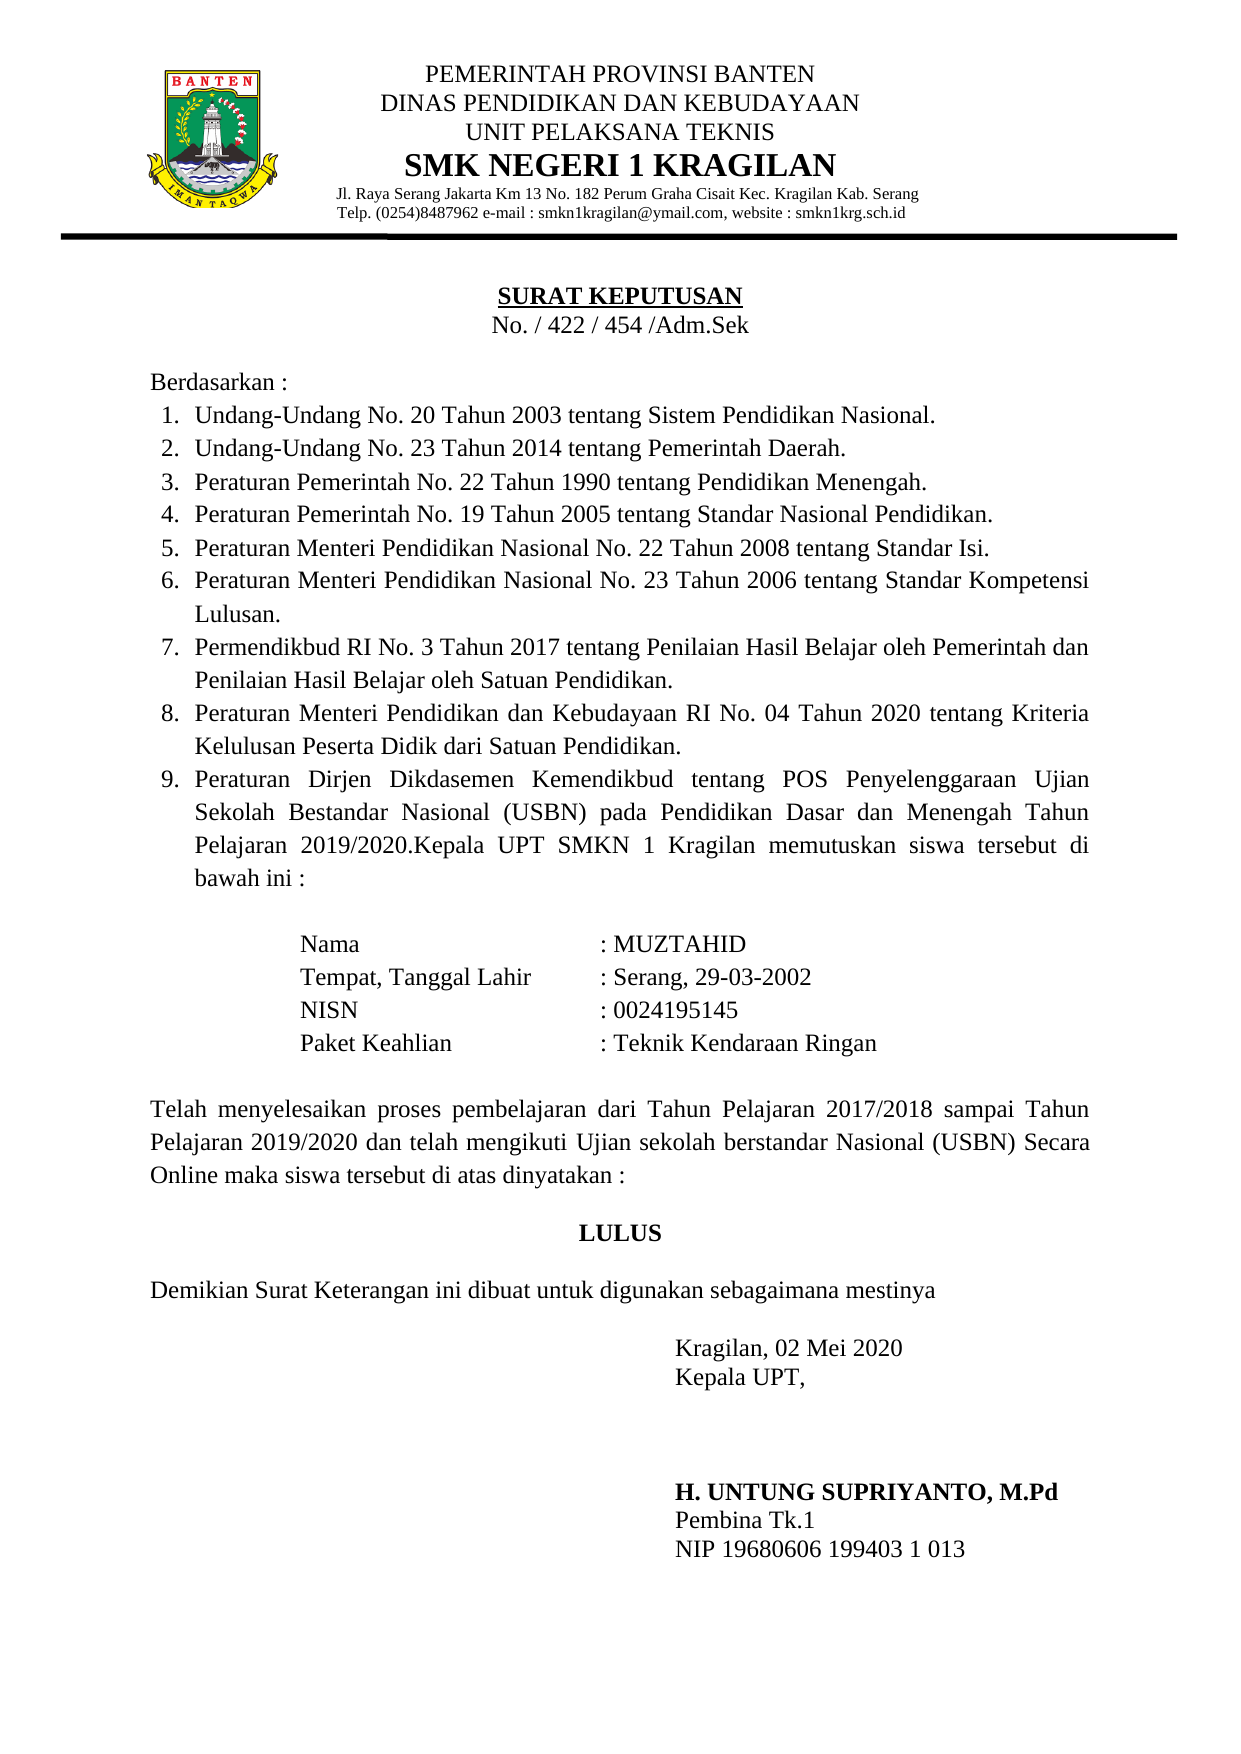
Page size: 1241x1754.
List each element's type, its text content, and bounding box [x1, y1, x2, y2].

text Tempat, Tanggal Lahir : Serang, 29-03-2002 [150, 962, 1090, 991]
text H. UNTUNG SUPRIYANTO, M.Pd [150, 1477, 1090, 1506]
list Permendikbud RI No. 3 Tahun 2017 tentang Penilaian Hasil Belajar oleh Pemerintah dan Penilaian Hasil Belajar oleh Satuan Pendidikan. [179, 632, 1090, 693]
list Undang-Undang No. 20 Tahun 2003 tentang Sistem Pendidikan Nasional. [179, 401, 1090, 429]
text Demikian Surat Keterangan ini dibuat untuk digunakan sebagaimana mestinya [150, 1276, 1090, 1304]
text Berdasarkan : [150, 367, 1090, 396]
list Peraturan Menteri Pendidikan dan Kebudayaan RI No. 04 Tahun 2020 tentang Kriteria Kelulusan Peserta Didik dari Satuan Pendidikan. [179, 698, 1090, 759]
list Undang-Undang No. 23 Tahun 2014 tentang Pemerintah Daerah. [179, 433, 1090, 462]
picture [146, 70, 279, 208]
text Paket Keahlian : Teknik Kendaraan Ringan [150, 1028, 1090, 1057]
text NISN : 0024195145 [150, 995, 1090, 1024]
list Peraturan Pemerintah No. 22 Tahun 1990 tentang Pendidikan Menengah. [179, 467, 1090, 495]
text Nama : MUZTAHID [150, 929, 1090, 958]
list Peraturan Menteri Pendidikan Nasional No. 22 Tahun 2008 tentang Standar Isi. [179, 533, 1090, 561]
text Telah menyelesaikan proses pembelajaran dari Tahun Pelajaran 2017/2018 sampai Tahun Pelajaran 2019/2020 dan telah mengikuti Ujian sekolah berstandar Nasional (USBN) Secara Online maka siswa tersebut di atas dinyatakan : [150, 1094, 1090, 1189]
text Kepala UPT, [150, 1362, 1090, 1391]
list Peraturan Pemerintah No. 19 Tahun 2005 tentang Standar Nasional Pendidikan. [179, 499, 1090, 528]
text SURAT KEPUTUSAN [150, 281, 1090, 310]
text No. / 422 / 454 /Adm.Sek [150, 310, 1090, 339]
text LULUS [150, 1218, 1090, 1247]
list Peraturan Dirjen Dikdasemen Kemendikbud tentang POS Penyelenggaraan Ujian Sekolah Bestandar Nasional (USBN) pada Pendidikan Dasar dan Menengah Tahun Pelajaran 2019/2020.Kepala UPT SMKN 1 Kragilan memutuskan siswa tersebut di bawah ini : [179, 764, 1090, 892]
text Kragilan, 02 Mei 2020 [150, 1333, 1090, 1362]
text Pembina Tk.1 [150, 1506, 1090, 1534]
list Peraturan Menteri Pendidikan Nasional No. 23 Tahun 2006 tentang Standar Kompetensi Lulusan. [179, 566, 1090, 627]
text NIP 19680606 199403 1 013 [150, 1534, 1090, 1563]
